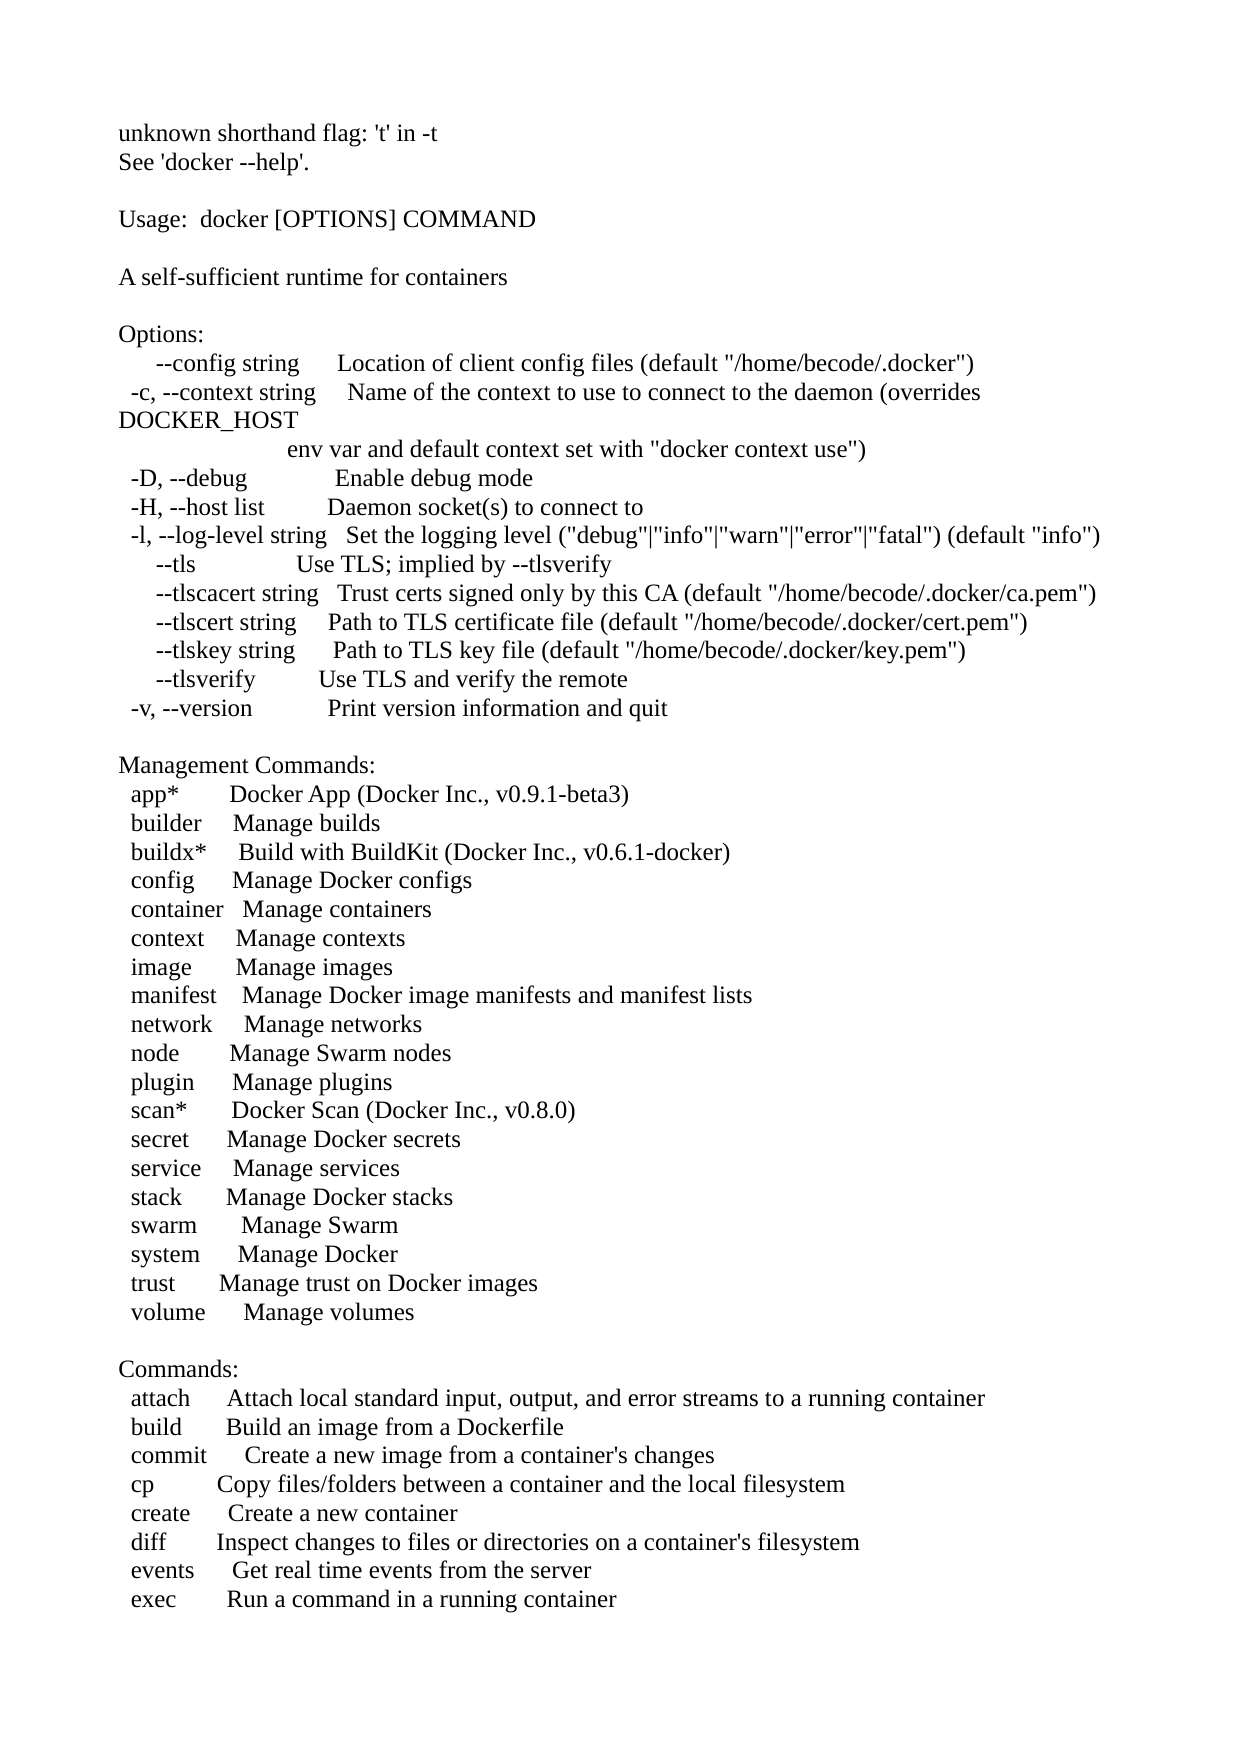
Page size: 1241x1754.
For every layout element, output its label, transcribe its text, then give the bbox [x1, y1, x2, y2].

text --tlsverify Use TLS and verify the remote [118, 664, 1122, 693]
text app* Docker App (Docker Inc., v0.9.1-beta3) [118, 779, 1122, 808]
text build Build an image from a Dockerfile [118, 1412, 1122, 1441]
text scan* Docker Scan (Docker Inc., v0.8.0) [118, 1096, 1122, 1124]
text Management Commands: [118, 751, 1122, 779]
text -l, --log-level string Set the logging level ("debug"|"info"|"warn"|"error"|"fatal") (default "info") [118, 521, 1122, 549]
text secret Manage Docker secrets [118, 1124, 1122, 1153]
text -H, --host list Daemon socket(s) to connect to [118, 492, 1122, 521]
text diff Inspect changes to files or directories on a container's filesystem [118, 1527, 1122, 1556]
text -D, --debug Enable debug mode [118, 463, 1122, 492]
text stack Manage Docker stacks [118, 1182, 1122, 1211]
text -c, --context string Name of the context to use to connect to the daemon (overrides DOCKER_HOST [118, 377, 1122, 434]
text attach Attach local standard input, output, and error streams to a running container [118, 1383, 1122, 1412]
text create Create a new container [118, 1498, 1122, 1527]
text -v, --version Print version information and quit [118, 693, 1122, 722]
text manifest Manage Docker image manifests and manifest lists [118, 981, 1122, 1009]
text --tls Use TLS; implied by --tlsverify [118, 549, 1122, 578]
text cp Copy files/folders between a container and the local filesystem [118, 1469, 1122, 1498]
text commit Create a new image from a container's changes [118, 1441, 1122, 1469]
text builder Manage builds [118, 808, 1122, 837]
text buildx* Build with BuildKit (Docker Inc., v0.6.1-docker) [118, 837, 1122, 866]
text --config string Location of client config files (default "/home/becode/.docker") [118, 348, 1122, 377]
text events Get real time events from the server [118, 1556, 1122, 1584]
text Options: [118, 319, 1122, 348]
text service Manage services [118, 1153, 1122, 1182]
text swarm Manage Swarm [118, 1211, 1122, 1239]
text container Manage containers [118, 894, 1122, 923]
text volume Manage volumes [118, 1297, 1122, 1326]
text plugin Manage plugins [118, 1067, 1122, 1096]
text unknown shorthand flag: 't' in -t [118, 118, 1122, 147]
text --tlscert string Path to TLS certificate file (default "/home/becode/.docker/cert.pem") [118, 607, 1122, 636]
text Usage: docker [OPTIONS] COMMAND [118, 204, 1122, 233]
text trust Manage trust on Docker images [118, 1268, 1122, 1297]
text system Manage Docker [118, 1239, 1122, 1268]
text env var and default context set with "docker context use") [118, 434, 1122, 463]
text See 'docker --help'. [118, 147, 1122, 176]
text A self-sufficient runtime for containers [118, 262, 1122, 291]
text image Manage images [118, 952, 1122, 981]
text context Manage contexts [118, 923, 1122, 952]
text node Manage Swarm nodes [118, 1038, 1122, 1067]
text network Manage networks [118, 1009, 1122, 1038]
text config Manage Docker configs [118, 866, 1122, 894]
text --tlskey string Path to TLS key file (default "/home/becode/.docker/key.pem") [118, 636, 1122, 664]
text Commands: [118, 1354, 1122, 1383]
text exec Run a command in a running container [118, 1584, 1122, 1613]
text --tlscacert string Trust certs signed only by this CA (default "/home/becode/.docker/ca.pem") [118, 578, 1122, 607]
